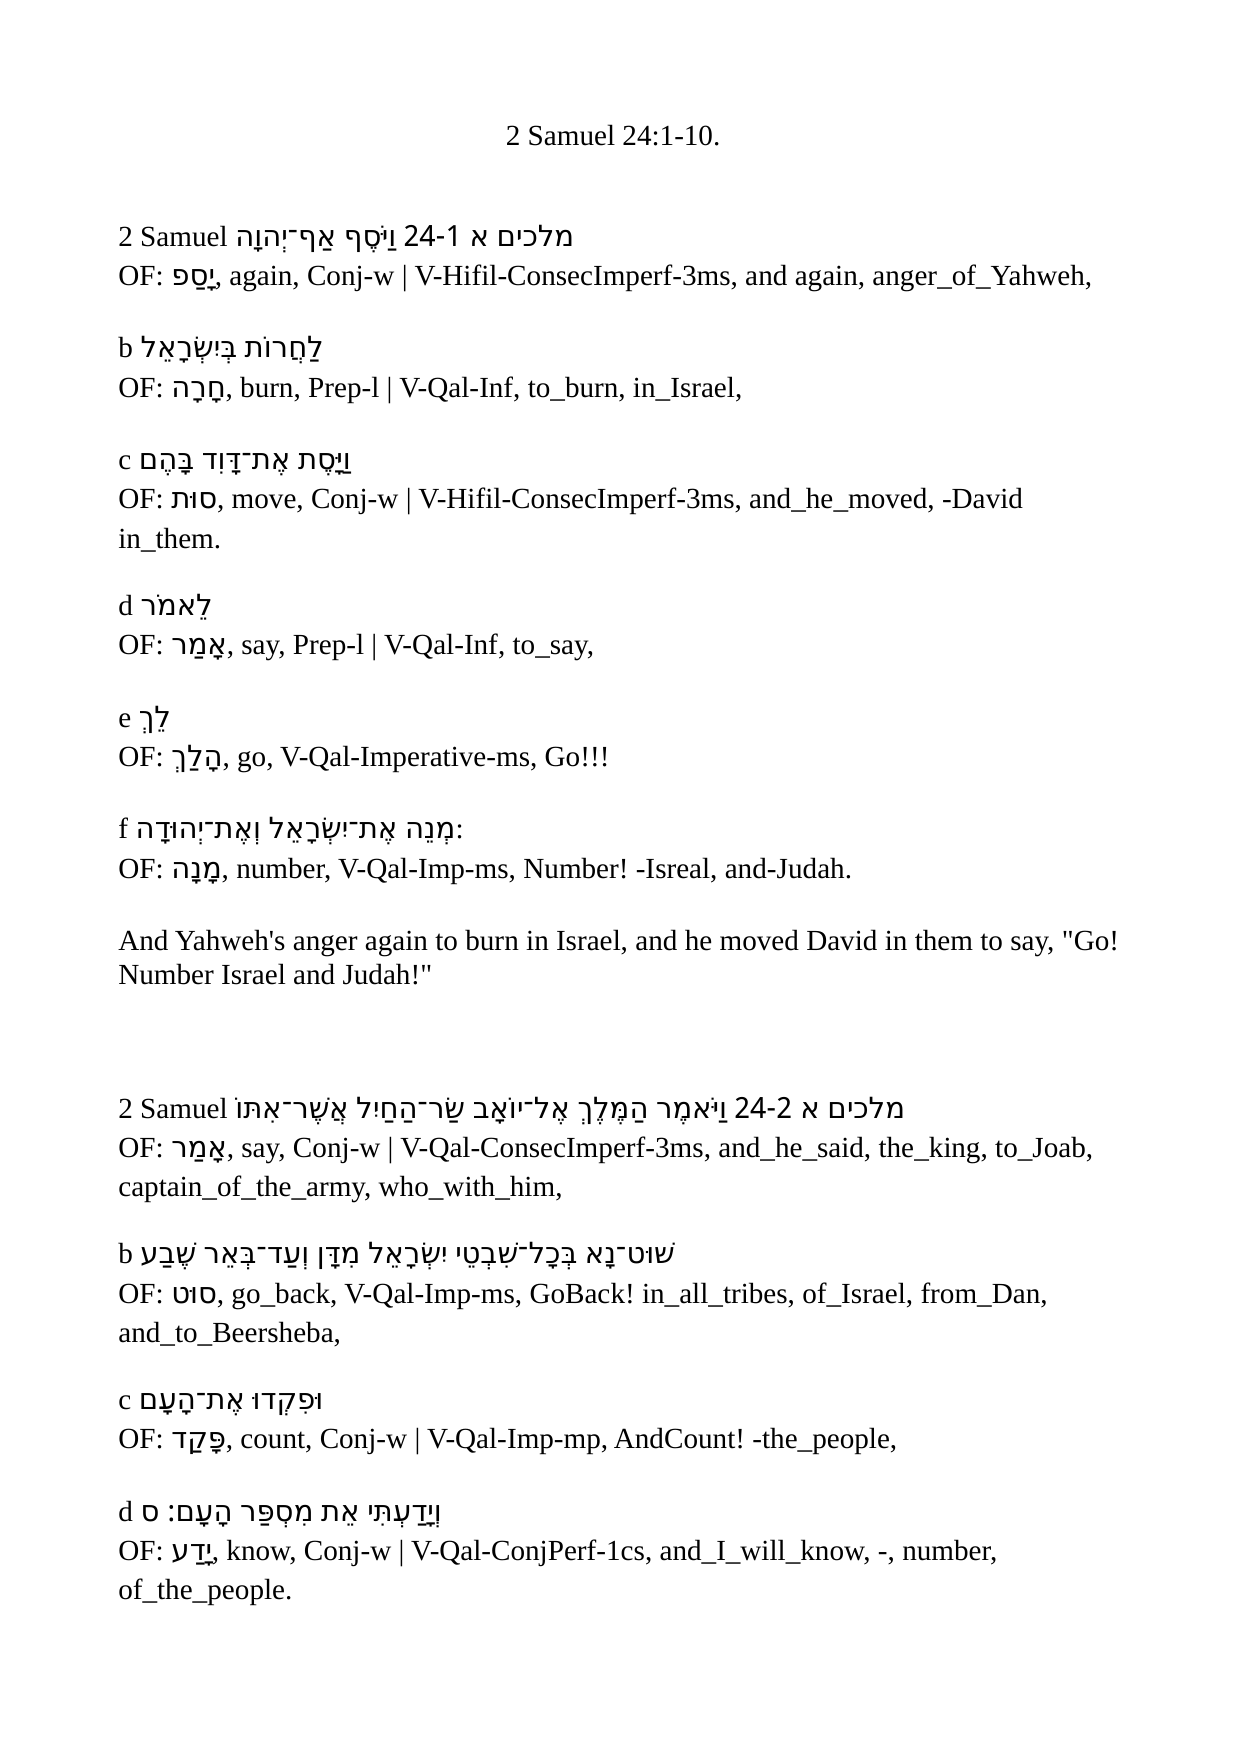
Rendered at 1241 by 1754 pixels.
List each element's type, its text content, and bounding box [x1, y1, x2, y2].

text OF: הָלַךְ, go, V-Qal-Imperative-ms, Go!!! [118, 739, 1122, 778]
text OF: סוּט, go_back, V-Qal-Imp-ms, GoBack! in_all_tribes, of_Israel, from_Dan, and_to_Beersheba, [118, 1276, 1122, 1348]
text OF: אָמַר, say, Prep-l | V-Qal-Inf, to_say, [118, 627, 1122, 666]
text And Yahweh's anger again to burn in Israel, and he moved David in them to say, "Go! Number Israel and Judah!" [118, 923, 1122, 991]
text 2 Samuel מלכים א 24-1 וַיֹּסֶף אַף־יְהוָה [118, 219, 1122, 258]
text OF: מָנָה, number, V-Qal-Imp-ms, Number! -Isreal, and-Judah. [118, 851, 1122, 890]
text f מְנֵה אֶת־יִשְׂרָאֵל וְאֶת־יְהוּדָה: [118, 812, 1122, 851]
text OF: סוּת, move, Conj-w | V-Hifil-ConsecImperf-3ms, and_he_moved, -David in_them. [118, 482, 1122, 554]
text OF: פָּקַד, count, Conj-w | V-Qal-Imp-mp, AndCount! -the_people, [118, 1421, 1122, 1460]
text OF: יָסַפ, again, Conj-w | V-Hifil-ConsecImperf-3ms, and again, anger_of_Yahweh, [118, 258, 1122, 297]
text OF: חָרָה, burn, Prep-l | V-Qal-Inf, to_burn, in_Israel, [118, 370, 1122, 409]
text b לַחֲרוֹת בְּיִשְׂרָאֵל [118, 331, 1122, 370]
text OF: יָדַע, know, Conj-w | V-Qal-ConjPerf-1cs, and_I_will_know, -, number, of_the_people. [118, 1533, 1122, 1606]
text c וַיָּסֶת אֶת־דָּוִד בָּהֶם [118, 442, 1122, 482]
text 2 Samuel מלכים א 24-2 וַיֹּאמֶר הַמֶּלֶךְ אֶל־יוֹאָב שַׂר־הַחַיִל אֲשֶׁר־אִתּוֹ [118, 1091, 1122, 1130]
text d לֵאמֹר [118, 588, 1122, 627]
text OF: אָמַר, say, Conj-w | V-Qal-ConsecImperf-3ms, and_he_said, the_king, to_Joab, captain_of_the_army, who_with_him, [118, 1130, 1122, 1203]
text d וְיָדַעְתִּי אֵת מִסְפַּר הָעָם: ס [118, 1494, 1122, 1533]
text b שׁוּט־נָא בְּכָל־שִׁבְטֵי יִשְׂרָאֵל מִדָּן וְעַד־בְּאֵר שֶׁבַע [118, 1237, 1122, 1276]
text 2 Samuel 24:1-10. [118, 118, 1122, 152]
text e לֵךְ [118, 700, 1122, 739]
text c וּפִקְדוּ אֶת־הָעָם [118, 1382, 1122, 1421]
